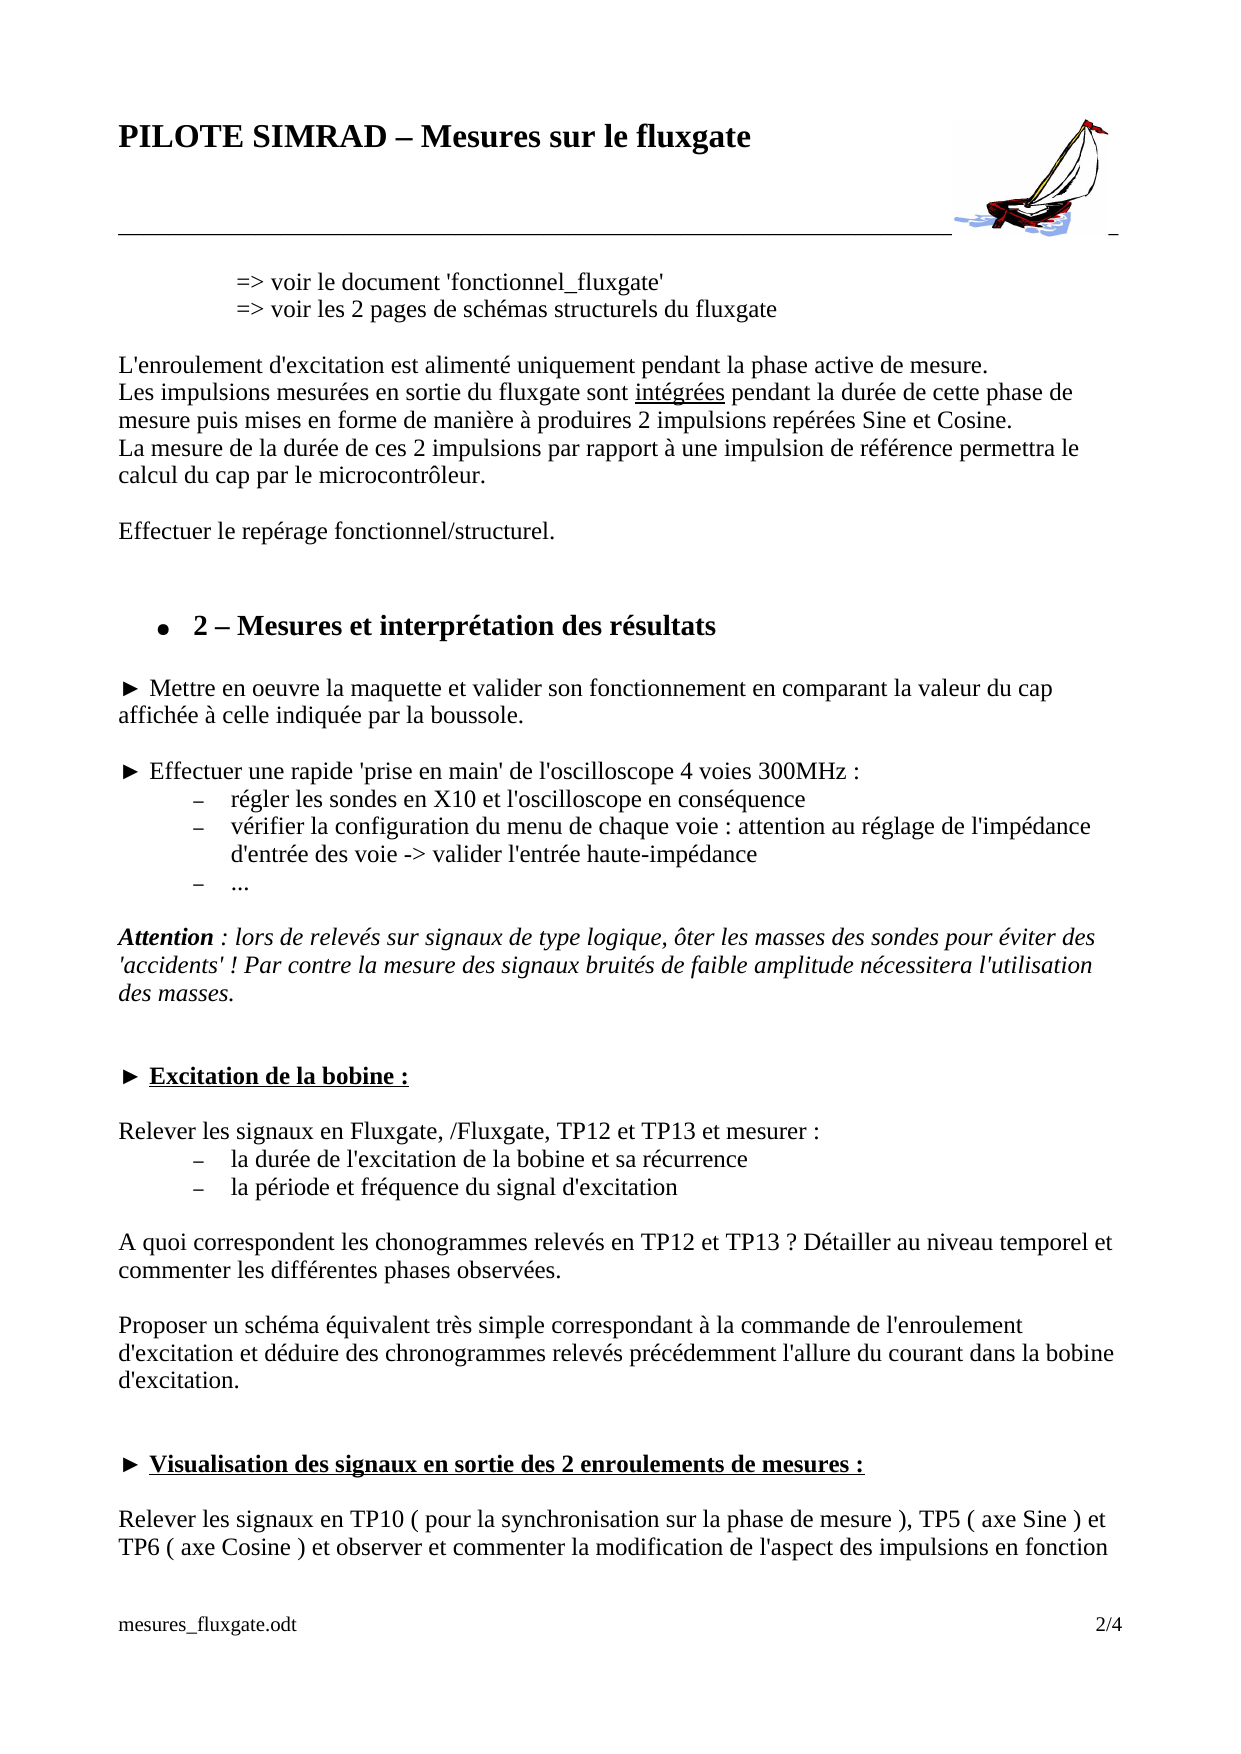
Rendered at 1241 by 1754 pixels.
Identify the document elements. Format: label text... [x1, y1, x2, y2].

list 2 – Mesures et interprétation des résultats [156, 609, 1122, 642]
list vérifier la configuration du menu de chaque voie : attention au réglage de l'impédance d'entrée des voie -> valider l'entrée haute-impédance [193, 812, 1122, 868]
list ... [193, 868, 1122, 896]
text Proposer un schéma équivalent très simple correspondant à la commande de l'enroulement d'excitation et déduire des chronogrammes relevés précédemment l'allure du courant dans la bobine d'excitation. [118, 1311, 1122, 1394]
text Effectuer le repérage fonctionnel/structurel. [118, 517, 1122, 545]
text Attention : lors de relevés sur signaux de type logique, ôter les masses des sondes pour éviter des 'accidents' ! Par contre la mesure des signaux bruités de faible amplitude nécessitera l'utilisation des masses. [118, 923, 1122, 1006]
list la durée de l'excitation de la bobine et sa récurrence [193, 1145, 1122, 1173]
text ► Mettre en oeuvre la maquette et valider son fonctionnement en comparant la valeur du cap affichée à celle indiquée par la boussole. [118, 674, 1122, 729]
list la période et fréquence du signal d'excitation [193, 1173, 1122, 1200]
picture [952, 119, 1109, 237]
text ► Excitation de la bobine : [118, 1062, 1122, 1089]
list régler les sondes en X10 et l'oscilloscope en conséquence [193, 785, 1122, 812]
text ► Effectuer une rapide 'prise en main' de l'oscilloscope 4 voies 300MHz : [118, 757, 1122, 785]
text Relever les signaux en Fluxgate, /Fluxgate, TP12 et TP13 et mesurer : [118, 1117, 1122, 1145]
text Les impulsions mesurées en sortie du fluxgate sont intégrées pendant la durée de cette phase de mesure puis mises en forme de manière à produires 2 impulsions repérées Sine et Cosine. [118, 378, 1122, 434]
text A quoi correspondent les chonogrammes relevés en TP12 et TP13 ? Détailler au niveau temporel et commenter les différentes phases observées. [118, 1228, 1122, 1283]
text => voir le document 'fonctionnel_fluxgate' [118, 268, 1122, 295]
text Relever les signaux en TP10 ( pour la synchronisation sur la phase de mesure ), TP5 ( axe Sine ) et TP6 ( axe Cosine ) et observer et commenter la modification de l'aspect des impulsions en fonction [118, 1505, 1122, 1561]
text => voir les 2 pages de schémas structurels du fluxgate [118, 295, 1122, 323]
text ► Visualisation des signaux en sortie des 2 enroulements de mesures : [118, 1450, 1122, 1477]
text La mesure de la durée de ces 2 impulsions par rapport à une impulsion de référence permettra le calcul du cap par le microcontrôleur. [118, 434, 1122, 489]
text L'enroulement d'excitation est alimenté uniquement pendant la phase active de mesure. [118, 351, 1122, 378]
